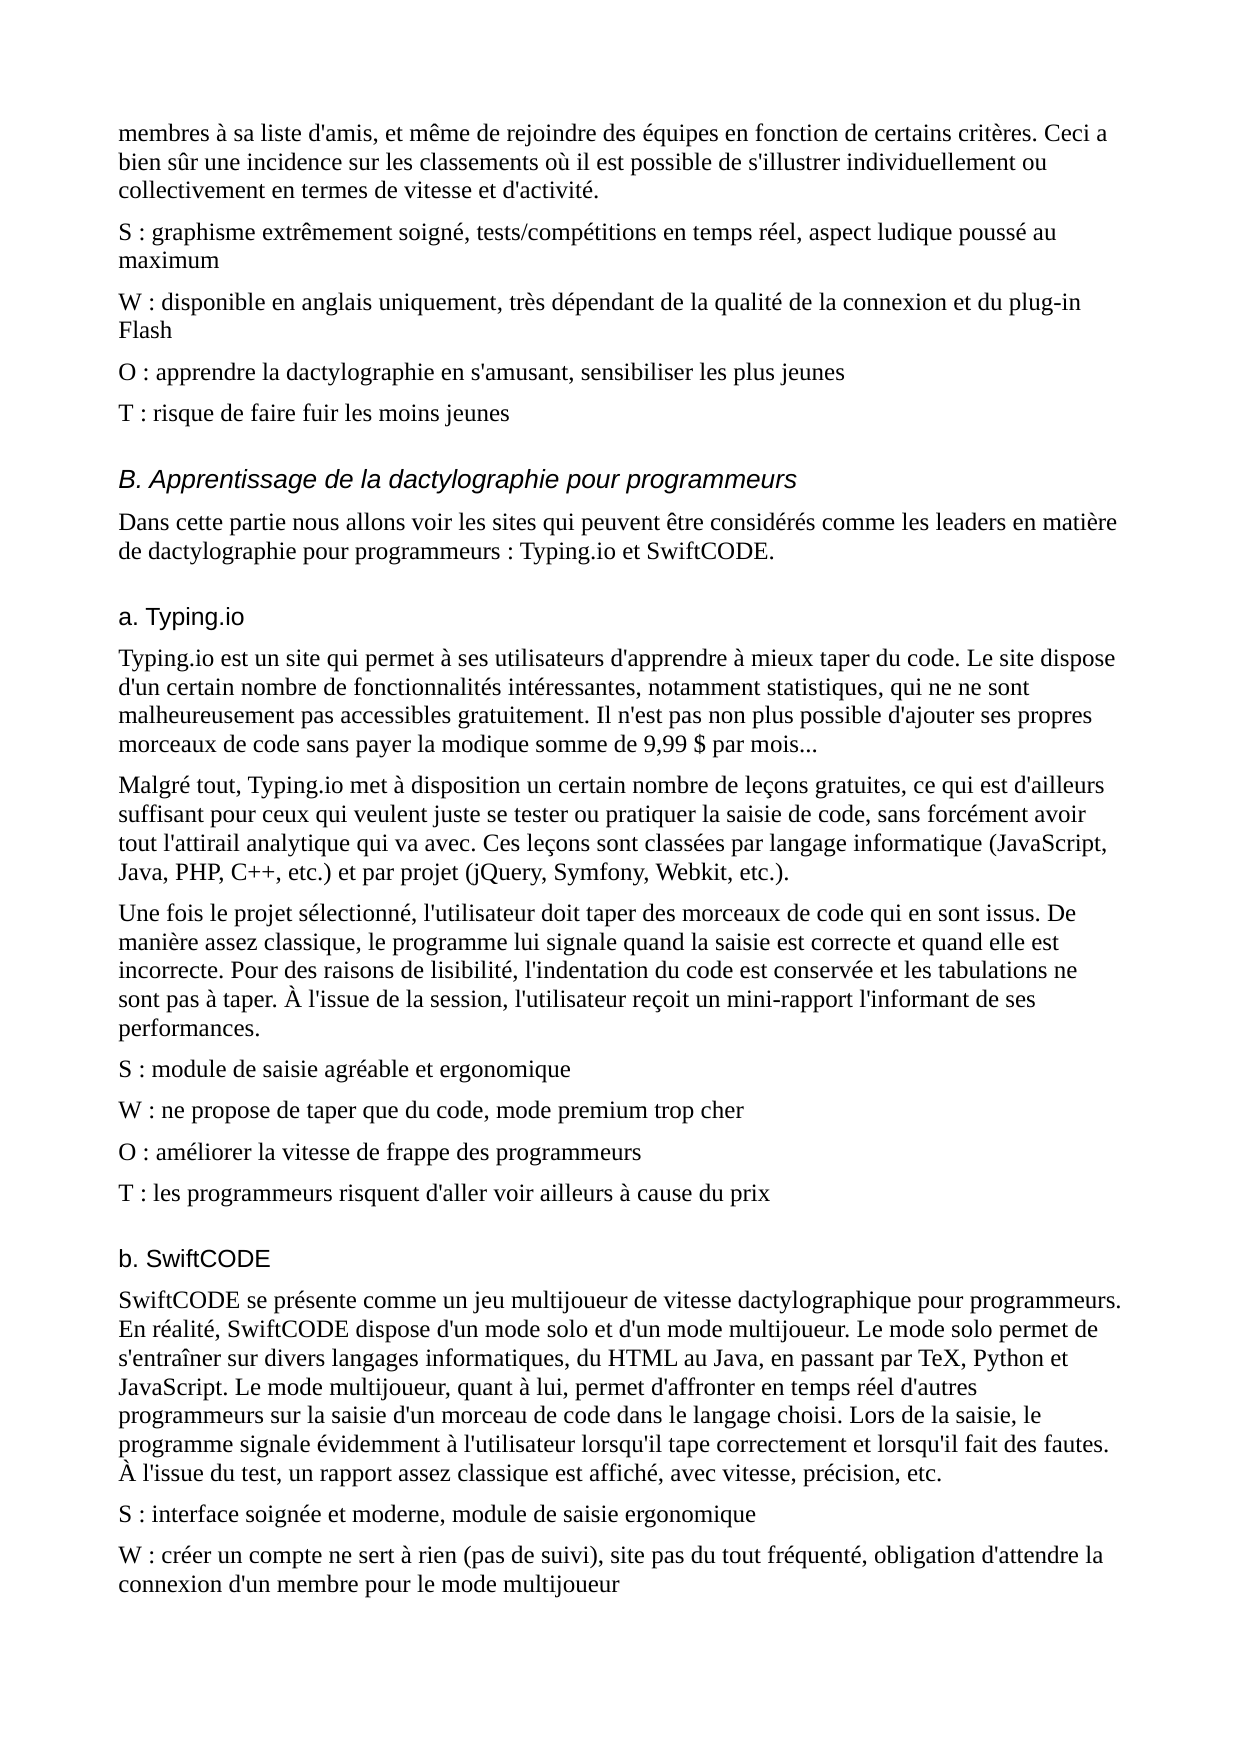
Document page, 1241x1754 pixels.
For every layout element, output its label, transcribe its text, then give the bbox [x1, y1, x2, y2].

text Dans cette partie nous allons voir les sites qui peuvent être considérés comme les leaders en matière de dactylographie pour programmeurs : Typing.io et SwiftCODE. [118, 507, 1122, 564]
subtitle b. SwiftCODE [118, 1244, 1122, 1273]
subtitle B. Apprentissage de la dactylographie pour programmeurs [118, 464, 1122, 494]
text S : module de saisie agréable et ergonomique [118, 1054, 1122, 1083]
text S : graphisme extrêmement soigné, tests/compétitions en temps réel, aspect ludique poussé au maximum [118, 217, 1122, 274]
text W : disponible en anglais uniquement, très dépendant de la qualité de la connexion et du plug-in Flash [118, 287, 1122, 344]
text O : apprendre la dactylographie en s'amusant, sensibiliser les plus jeunes [118, 357, 1122, 386]
text Typing.io est un site qui permet à ses utilisateurs d'apprendre à mieux taper du code. Le site dispose d'un certain nombre de fonctionnalités intéressantes, notamment statistiques, qui ne ne sont malheureusement pas accessibles gratuitement. Il n'est pas non plus possible d'ajouter ses propres morceaux de code sans payer la modique somme de 9,99 $ par mois... [118, 643, 1122, 758]
text O : améliorer la vitesse de frappe des programmeurs [118, 1137, 1122, 1166]
text membres à sa liste d'amis, et même de rejoindre des équipes en fonction de certains critères. Ceci a bien sûr une incidence sur les classements où il est possible de s'illustrer individuellement ou collectivement en termes de vitesse et d'activité. [118, 118, 1122, 204]
text T : risque de faire fuir les moins jeunes [118, 398, 1122, 427]
text W : créer un compte ne sert à rien (pas de suivi), site pas du tout fréquenté, obligation d'attendre la connexion d'un membre pour le mode multijoueur [118, 1540, 1122, 1598]
subtitle a. Typing.io [118, 602, 1122, 631]
text Une fois le projet sélectionné, l'utilisateur doit taper des morceaux de code qui en sont issus. De manière assez classique, le programme lui signale quand la saisie est correcte et quand elle est incorrecte. Pour des raisons de lisibilité, l'indentation du code est conservée et les tabulations ne sont pas à taper. À l'issue de la session, l'utilisateur reçoit un mini-rapport l'informant de ses performances. [118, 898, 1122, 1042]
text W : ne propose de taper que du code, mode premium trop cher [118, 1096, 1122, 1124]
text Malgré tout, Typing.io met à disposition un certain nombre de leçons gratuites, ce qui est d'ailleurs suffisant pour ceux qui veulent juste se tester ou pratiquer la saisie de code, sans forcément avoir tout l'attirail analytique qui va avec. Ces leçons sont classées par langage informatique (JavaScript, Java, PHP, C++, etc.) et par projet (jQuery, Symfony, Webkit, etc.). [118, 771, 1122, 886]
text T : les programmeurs risquent d'aller voir ailleurs à cause du prix [118, 1178, 1122, 1207]
text SwiftCODE se présente comme un jeu multijoueur de vitesse dactylographique pour programmeurs. En réalité, SwiftCODE dispose d'un mode solo et d'un mode multijoueur. Le mode solo permet de s'entraîner sur divers langages informatiques, du HTML au Java, en passant par TeX, Python et JavaScript. Le mode multijoueur, quant à lui, permet d'affronter en temps réel d'autres programmeurs sur la saisie d'un morceau de code dans le langage choisi. Lors de la saisie, le programme signale évidemment à l'utilisateur lorsqu'il tape correctement et lorsqu'il fait des fautes. À l'issue du test, un rapport assez classique est affiché, avec vitesse, précision, etc. [118, 1285, 1122, 1487]
text S : interface soignée et moderne, module de saisie ergonomique [118, 1499, 1122, 1528]
